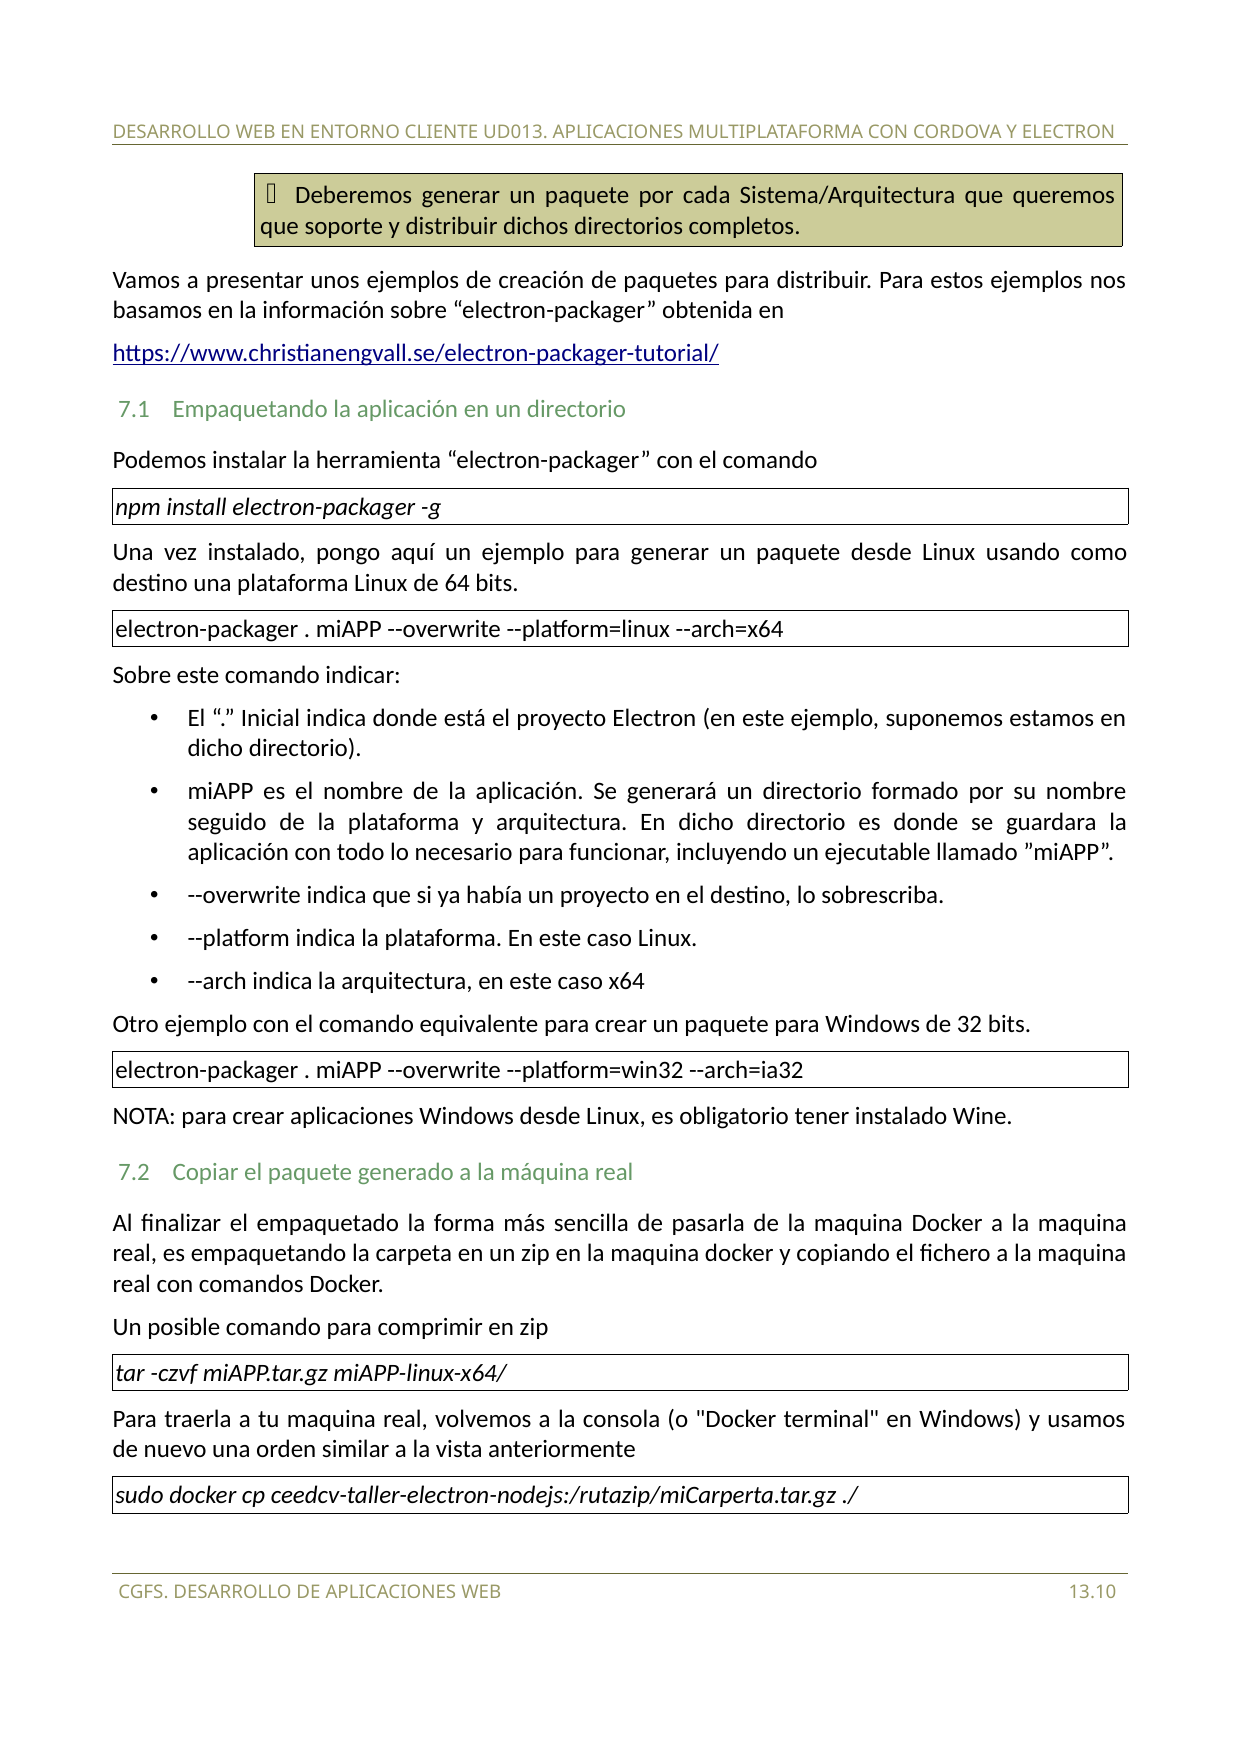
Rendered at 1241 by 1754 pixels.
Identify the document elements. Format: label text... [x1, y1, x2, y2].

list El “.” Inicial indica donde está el proyecto Electron (en este ejemplo, suponemos estamos en dicho directorio). [150, 702, 1128, 763]
text https://www.christianengvall.se/electron-packager-tutorial/ [112, 338, 1128, 368]
text Sobre este comando indicar: [112, 659, 1128, 689]
text  Deberemos generar un paquete por cada Sistema/Arquitectura que queremos que soporte y distribuir dichos directorios completos. [255, 174, 1122, 246]
list --platform indica la plataforma. En este caso Linux. [150, 922, 1128, 953]
text electron-packager . miAPP --overwrite --platform=win32 --arch=ia32 [113, 1052, 1128, 1087]
text sudo docker cp ceedcv-taller-electron-nodejs:/rutazip/miCarperta.tar.gz ./ [113, 1477, 1128, 1513]
text Otro ejemplo con el comando equivalente para crear un paquete para Windows de 32 bits. [112, 1008, 1128, 1038]
text Una vez instalado, pongo aquí un ejemplo para generar un paquete desde Linux usando como destino una plataforma Linux de 64 bits. [112, 537, 1128, 598]
text NOTA: para crear aplicaciones Windows desde Linux, es obligatorio tener instalado Wine. [112, 1100, 1128, 1130]
text tar -czvf miAPP.tar.gz miAPP-linux-x64/ [113, 1355, 1128, 1390]
text Vamos a presentar unos ejemplos de creación de paquetes para distribuir. Para estos ejemplos nos basamos en la información sobre “electron-packager” obtenida en [112, 264, 1128, 325]
text Un posible comando para comprimir en zip [112, 1311, 1128, 1341]
list --overwrite indica que si ya había un proyecto en el destino, lo sobrescriba. [150, 879, 1128, 910]
subtitle Copiar el paquete generado a la máquina real [112, 1156, 1128, 1186]
text electron-packager . miAPP --overwrite --platform=linux --arch=x64 [113, 611, 1128, 646]
text Podemos instalar la herramienta “electron-packager” con el comando [112, 445, 1128, 475]
text Para traerla a tu maquina real, volvemos a la consola (o "Docker terminal" en Windows) y usamos de nuevo una orden similar a la vista anteriormente [112, 1403, 1128, 1464]
text npm install electron-packager -g [113, 489, 1128, 524]
subtitle Empaquetando la aplicación en un directorio [112, 393, 1128, 424]
text Al finalizar el empaquetado la forma más sencilla de pasarla de la maquina Docker a la maquina real, es empaquetando la carpeta en un zip en la maquina docker y copiando el fichero a la maquina real con comandos Docker. [112, 1207, 1128, 1298]
list miAPP es el nombre de la aplicación. Se generará un directorio formado por su nombre seguido de la plataforma y arquitectura. En dicho directorio es donde se guardara la aplicación con todo lo necesario para funcionar, incluyendo un ejecutable llamado ”miAPP”. [150, 775, 1128, 867]
list --arch indica la arquitectura, en este caso x64 [150, 965, 1128, 996]
